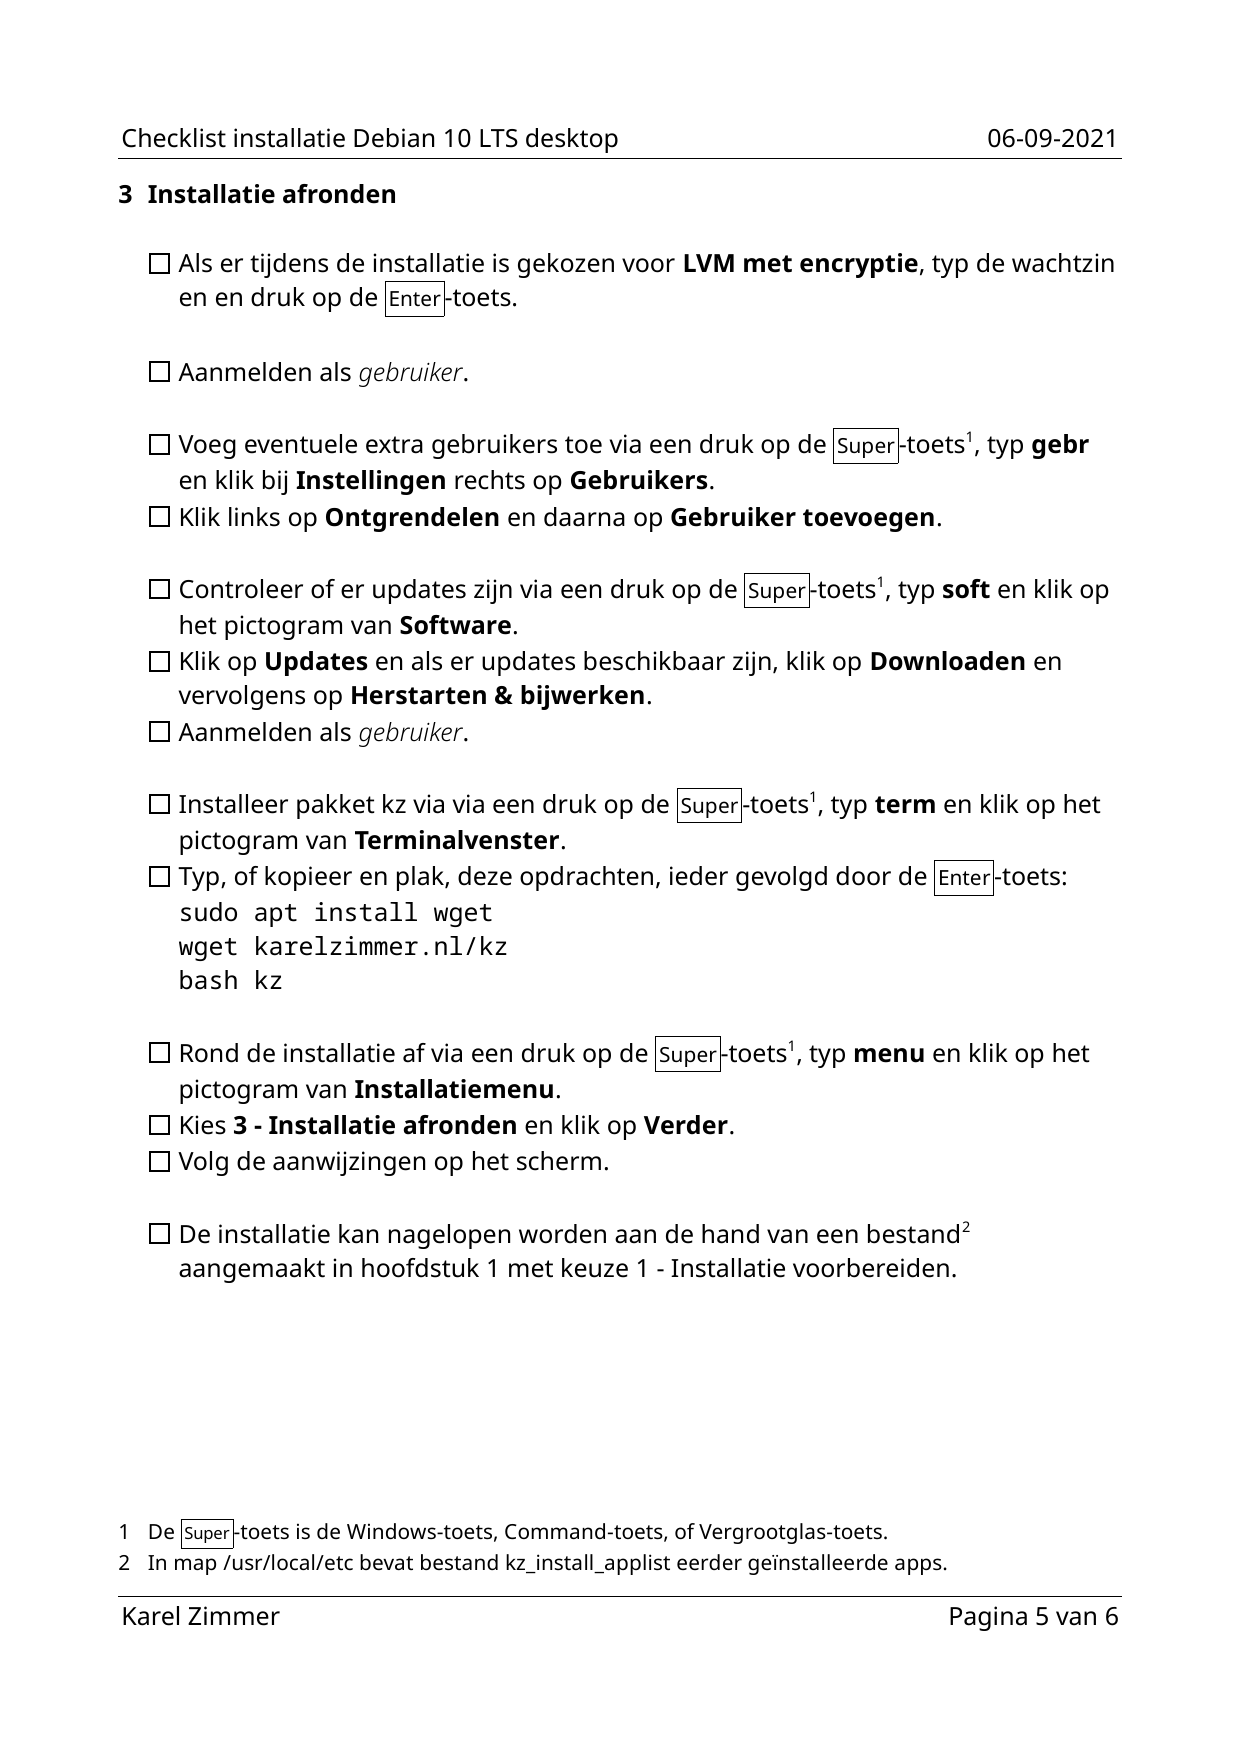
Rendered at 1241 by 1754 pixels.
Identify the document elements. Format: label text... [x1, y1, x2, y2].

table_cell [177, 998, 1121, 1034]
table_cell [141, 858, 177, 998]
table_cell [177, 750, 1121, 786]
table_cell [177, 390, 1121, 426]
table_cell Klik op Updates en als er updates beschikbaar zijn, klik op Downloaden en vervolgens op Herstarten & bijwerken. [177, 643, 1121, 713]
table_cell Installeer pakket kz via via een druk op de Super-toets1, typ term en klik op het pictogram van Terminalvenster. [177, 786, 1121, 858]
table_cell [141, 998, 177, 1034]
table_cell [141, 1179, 177, 1216]
table_cell Kies 3 - Installatie afronden en klik op Verder. [177, 1107, 1121, 1143]
table_cell [141, 1035, 177, 1107]
table_cell [141, 1216, 177, 1286]
table_cell [141, 643, 177, 713]
table_cell [141, 426, 177, 498]
table_cell [141, 498, 177, 534]
table_cell [141, 354, 177, 390]
table_cell [177, 317, 1121, 353]
table_cell [141, 535, 177, 571]
table_cell Aanmelden als gebruiker. [177, 713, 1121, 749]
table_cell [177, 535, 1121, 571]
table_cell Controleer of er updates zijn via een druk op de Super-toets1, typ soft en klik op het pictogram van Software. [177, 571, 1121, 643]
table_cell [141, 786, 177, 858]
table_cell Aanmelden als gebruiker. [177, 354, 1121, 390]
table_cell [141, 317, 177, 353]
table_cell [141, 750, 177, 786]
table_cell [141, 390, 177, 426]
table_cell De installatie kan nagelopen worden aan de hand van een bestand aangemaakt in hoofdstuk 1 met keuze 1 - Installatie voorbereiden. [177, 1216, 1121, 1286]
table_header Als er tijdens de installatie is gekozen voor LVM met encryptie, typ de wachtzin en en druk op de Enter-toets. [177, 245, 1121, 317]
table_cell Klik links op Ontgrendelen en daarna op Gebruiker toevoegen. [177, 498, 1121, 534]
table_cell [141, 713, 177, 749]
list Installatie afronden [118, 177, 1122, 211]
table_cell [141, 571, 177, 643]
table_cell Volg de aanwijzingen op het scherm. [177, 1143, 1121, 1179]
table_cell Voeg eventuele extra gebruikers toe via een druk op de Super-toets, typ gebr en klik bij Instellingen rechts op Gebruikers. [177, 426, 1121, 498]
table_cell [141, 1143, 177, 1179]
table_header [141, 245, 177, 317]
table_cell [177, 1179, 1121, 1216]
table_cell Typ, of kopieer en plak, deze opdrachten, ieder gevolgd door de Enter-toets: sudo apt install wget wget karelzimmer.nl/kz bash kz [177, 858, 1121, 998]
table_cell Rond de installatie af via een druk op de Super-toets1, typ menu en klik op het pictogram van Installatiemenu. [177, 1035, 1121, 1107]
table_cell [141, 1107, 177, 1143]
